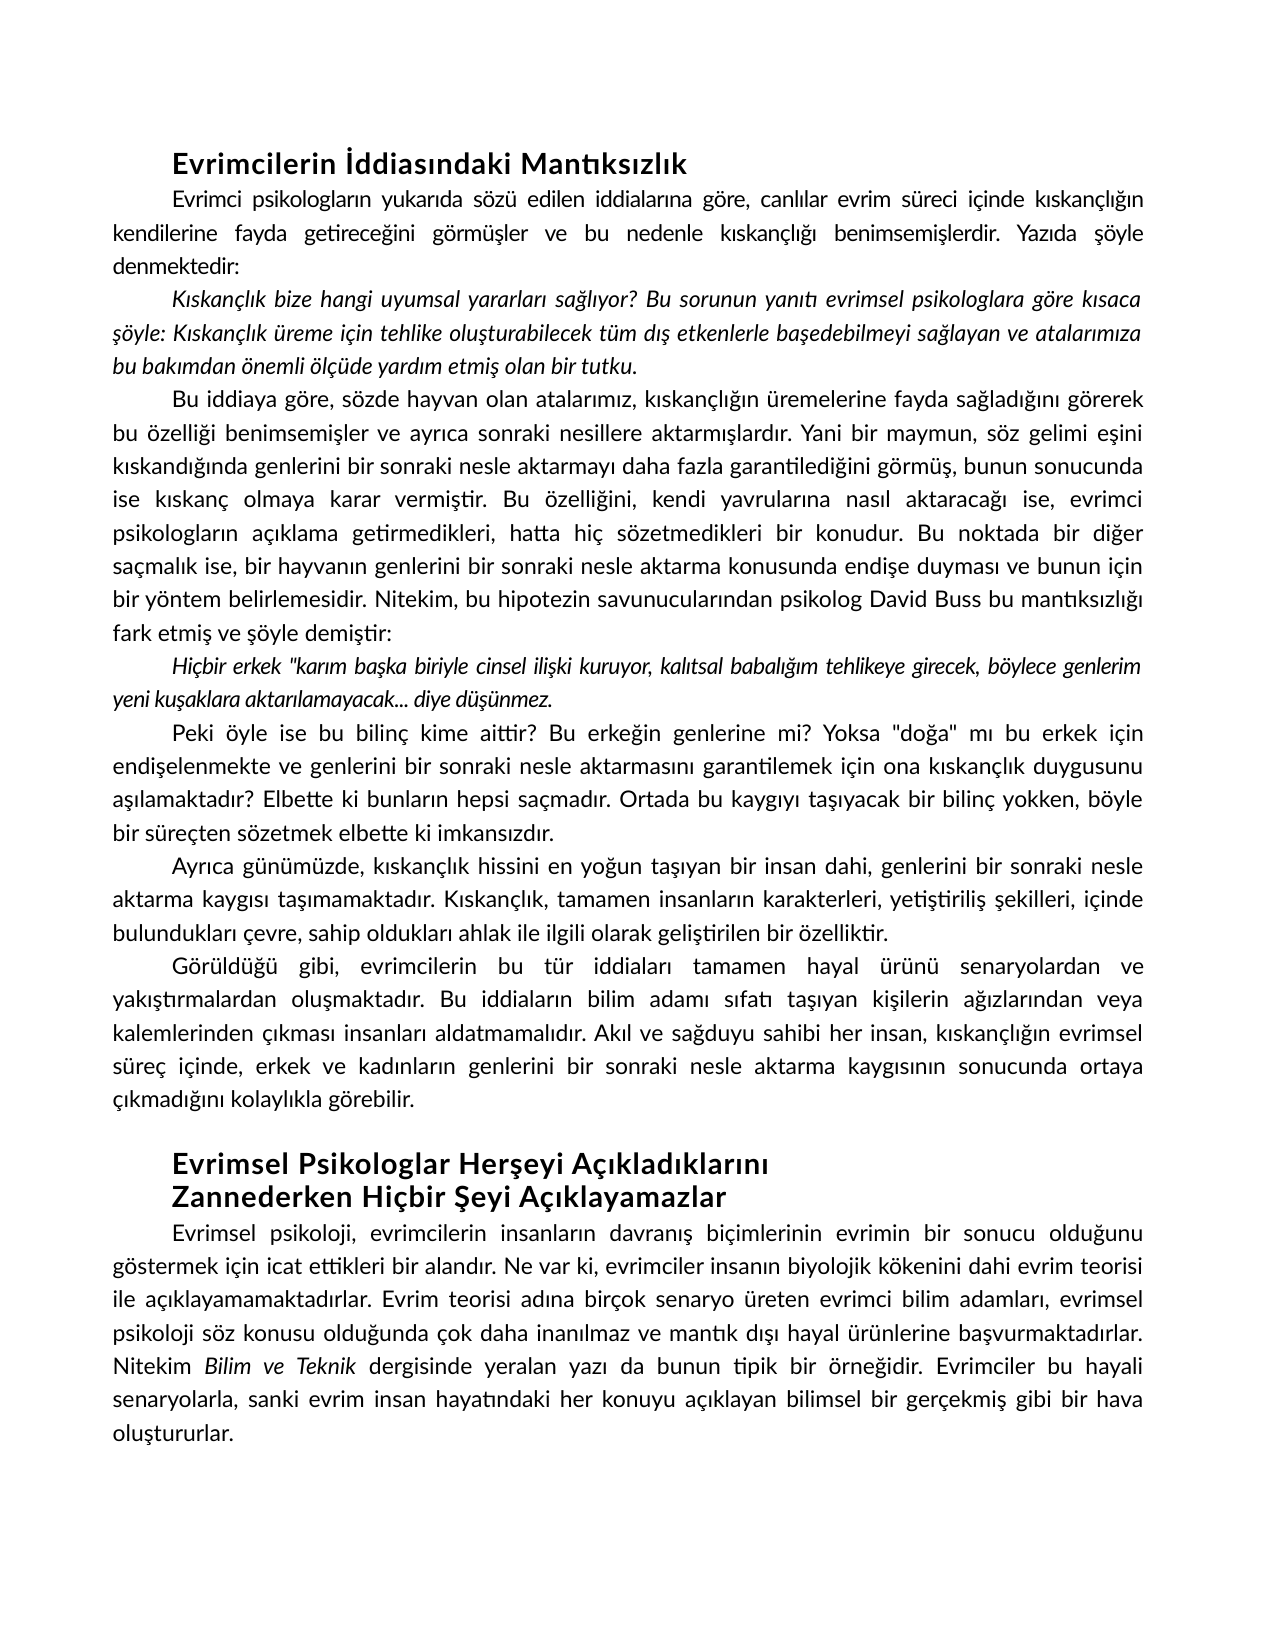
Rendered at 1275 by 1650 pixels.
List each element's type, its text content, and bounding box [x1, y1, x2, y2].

text Ayrıca günümüzde, kıskançlık hissini en yoğun taşıyan bir insan dahi, genlerini bir sonraki nesle aktarma kaygısı taşımamaktadır. Kıskançlık, tamamen insanların karakterleri, yetiştiriliş şekilleri, içinde bulundukları çevre, sahip oldukları ahlak ile ilgili olarak geliştirilen bir özelliktir. [112, 848, 1145, 948]
text Evrimci psikologların yukarıda sözü edilen iddialarına göre, canlılar evrim süreci içinde kıskançlığın kendilerine fayda getireceğini görmüşler ve bu nedenle kıskançlığı benimsemişlerdir. Yazıda şöyle denmektedir: [112, 181, 1145, 281]
text Evrimsel psikoloji, evrimcilerin insanların davranış biçimlerinin evrimin bir sonucu olduğunu göstermek için icat ettikleri bir alandır. Ne var ki, evrimciler insanın biyolojik kökenini dahi evrim teorisi ile açıklayamamaktadırlar. Evrim teorisi adına birçok senaryo üreten evrimci bilim adamları, evrimsel psikoloji söz konusu olduğunda çok daha inanılmaz ve mantık dışı hayal ürünlerine başvurmaktadırlar. Nitekim Bilim ve Teknik dergisinde yeralan yazı da bunun tipik bir örneğidir. Evrimciler bu hayali senaryolarla, sanki evrim insan hayatındaki her konuyu açıklayan bilimsel bir gerçekmiş gibi bir hava oluştururlar. [112, 1214, 1145, 1448]
text Peki öyle ise bu bilinç kime aittir? Bu erkeğin genlerine mi? Yoksa "doğa" mı bu erkek için endişelenmekte ve genlerini bir sonraki nesle aktarmasını garantilemek için ona kıskançlık duygusunu aşılamaktadır? Elbette ki bunların hepsi saçmadır. Ortada bu kaygıyı taşıyacak bir bilinç yokken, böyle bir süreçten sözetmek elbette ki imkansızdır. [112, 714, 1145, 848]
text Evrimcilerin İddiasındaki Mantıksızlık [112, 148, 1145, 181]
text Evrimsel Psikologlar Herşeyi Açıkladıklarını [112, 1148, 1145, 1181]
text Hiçbir erkek "karım başka biriyle cinsel ilişki kuruyor, kalıtsal babalığım tehlikeye girecek, böylece genlerim yeni kuşaklara aktarılamayacak... diye düşünmez. [112, 648, 1145, 714]
text Zannederken Hiçbir Şeyi Açıklayamazlar [112, 1181, 1145, 1214]
text Görüldüğü gibi, evrimcilerin bu tür iddiaları tamamen hayal ürünü senaryolardan ve yakıştırmalardan oluşmaktadır. Bu iddiaların bilim adamı sıfatı taşıyan kişilerin ağızlarından veya kalemlerinden çıkması insanları aldatmamalıdır. Akıl ve sağduyu sahibi her insan, kıskançlığın evrimsel süreç içinde, erkek ve kadınların genlerini bir sonraki nesle aktarma kaygısının sonucunda ortaya çıkmadığını kolaylıkla görebilir. [112, 948, 1145, 1114]
text Kıskançlık bize hangi uyumsal yararları sağlıyor? Bu sorunun yanıtı evrimsel psikologlara göre kısaca şöyle: Kıskançlık üreme için tehlike oluşturabilecek tüm dış etkenlerle başedebilmeyi sağlayan ve atalarımıza bu bakımdan önemli ölçüde yardım etmiş olan bir tutku. [112, 281, 1145, 381]
text Bu iddiaya göre, sözde hayvan olan atalarımız, kıskançlığın üremelerine fayda sağladığını görerek bu özelliği benimsemişler ve ayrıca sonraki nesillere aktarmışlardır. Yani bir maymun, söz gelimi eşini kıskandığında genlerini bir sonraki nesle aktarmayı daha fazla garantilediğini görmüş, bunun sonucunda ise kıskanç olmaya karar vermiştir. Bu özelliğini, kendi yavrularına nasıl aktaracağı ise, evrimci psikologların açıklama getirmedikleri, hatta hiç sözetmedikleri bir konudur. Bu noktada bir diğer saçmalık ise, bir hayvanın genlerini bir sonraki nesle aktarma konusunda endişe duyması ve bunun için bir yöntem belirlemesidir. Nitekim, bu hipotezin savunucularından psikolog David Buss bu mantıksızlığı fark etmiş ve şöyle demiştir: [112, 381, 1145, 648]
